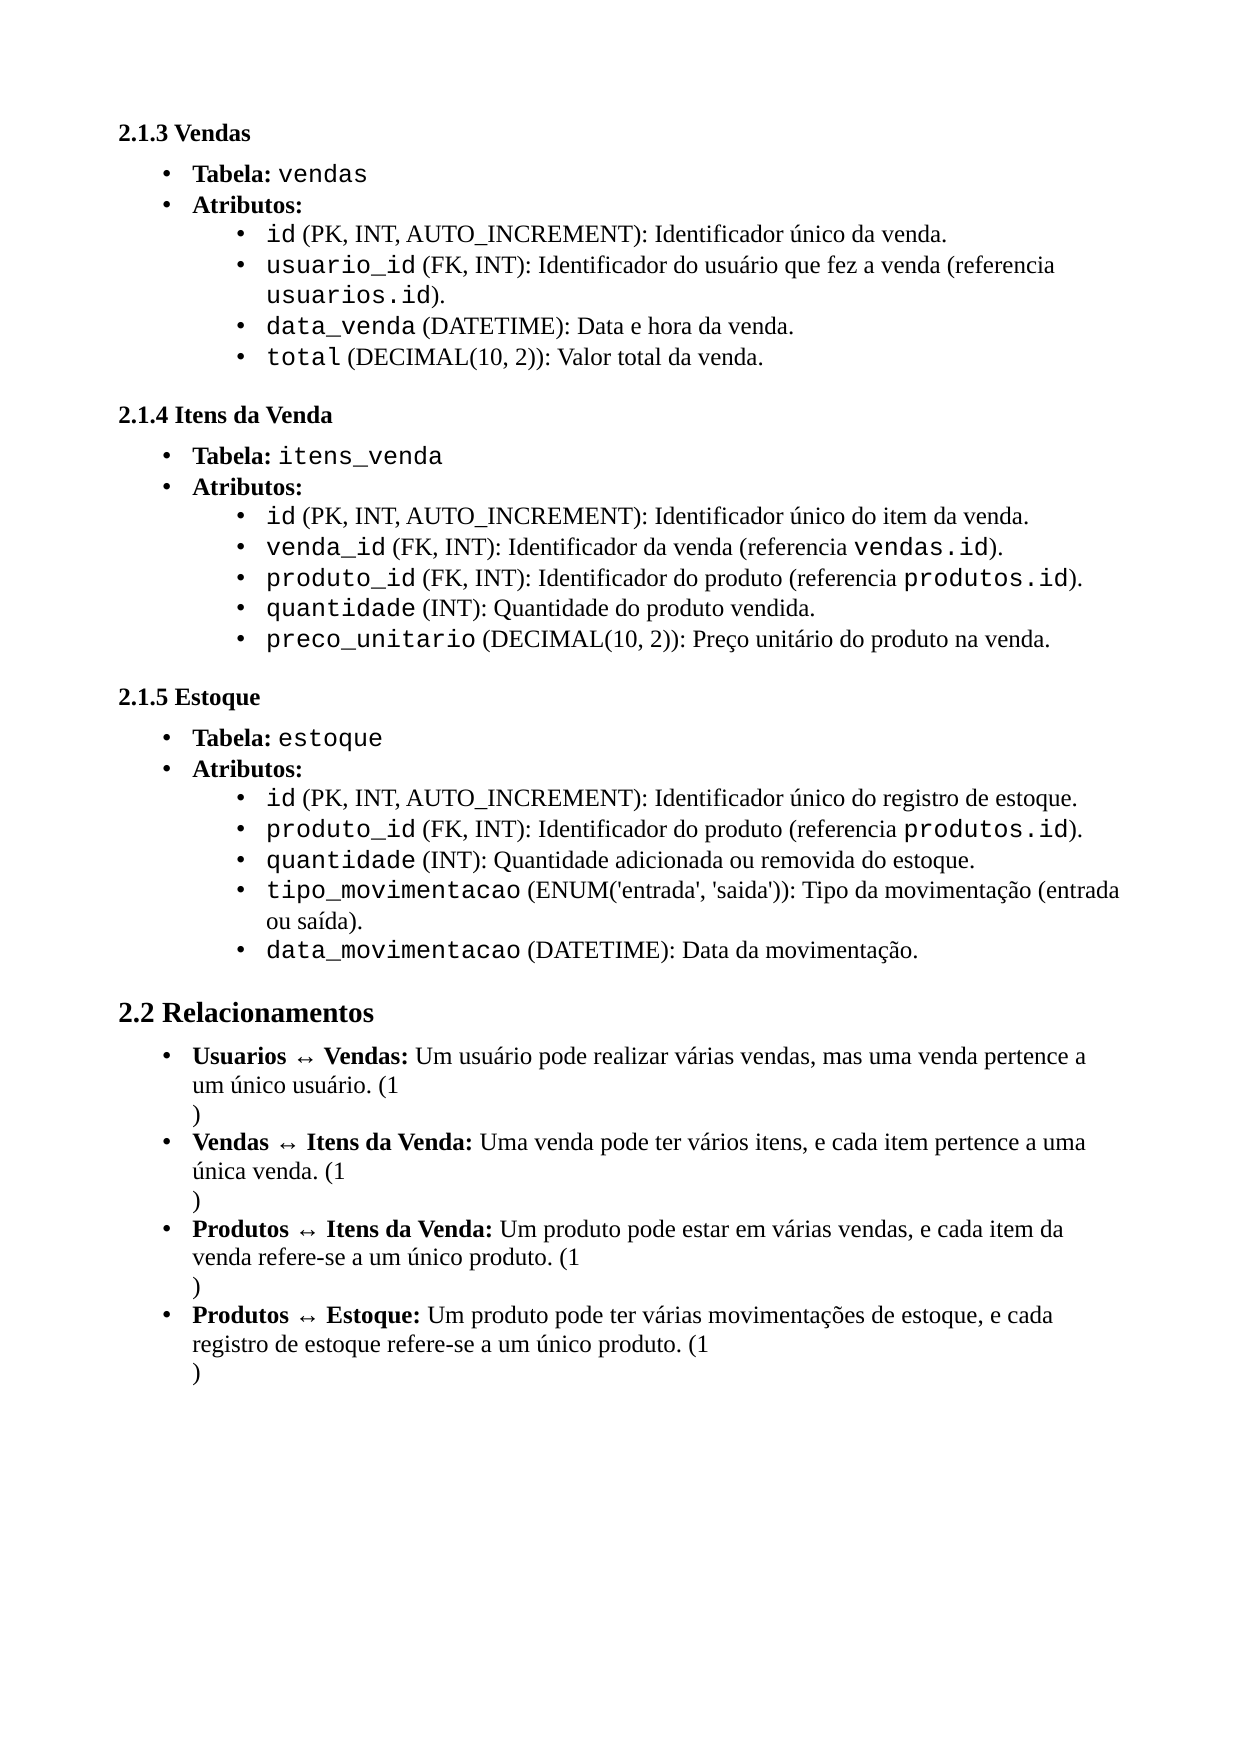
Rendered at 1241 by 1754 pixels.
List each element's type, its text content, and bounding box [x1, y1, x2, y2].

list ) [162, 1099, 1122, 1127]
list data_movimentacao (DATETIME): Data da movimentação. [236, 935, 1122, 966]
list tipo_movimentacao (ENUM('entrada', 'saida')): Tipo da movimentação (entrada ou saída). [236, 876, 1122, 935]
list Tabela: estoque [162, 723, 1122, 754]
list data_venda (DATETIME): Data e hora da venda. [236, 311, 1122, 342]
list Produtos ↔ Itens da Venda: Um produto pode estar em várias vendas, e cada item da venda refere-se a um único produto. (1 [162, 1214, 1122, 1271]
list Tabela: itens_venda [162, 441, 1122, 472]
subtitle 2.1.5 Estoque [118, 682, 1122, 711]
list produto_id (FK, INT): Identificador do produto (referencia produtos.id). [236, 563, 1122, 593]
list quantidade (INT): Quantidade adicionada ou removida do estoque. [236, 845, 1122, 876]
list total (DECIMAL(10, 2)): Valor total da venda. [236, 342, 1122, 373]
list Usuarios ↔ Vendas: Um usuário pode realizar várias vendas, mas uma venda pertence a um único usuário. (1 [162, 1041, 1122, 1099]
list id (PK, INT, AUTO_INCREMENT): Identificador único do item da venda. [236, 501, 1122, 532]
list id (PK, INT, AUTO_INCREMENT): Identificador único do registro de estoque. [236, 783, 1122, 814]
list Atributos: [162, 472, 1122, 501]
list ) [162, 1185, 1122, 1214]
list Vendas ↔ Itens da Venda: Uma venda pode ter vários itens, e cada item pertence a uma única venda. (1 [162, 1127, 1122, 1185]
subtitle 2.1.4 Itens da Venda [118, 400, 1122, 429]
list Atributos: [162, 190, 1122, 219]
list usuario_id (FK, INT): Identificador do usuário que fez a venda (referencia usuarios.id). [236, 250, 1122, 311]
subtitle 2.2 Relacionamentos [118, 995, 1122, 1029]
list produto_id (FK, INT): Identificador do produto (referencia produtos.id). [236, 814, 1122, 845]
list ) [162, 1357, 1122, 1386]
subtitle 2.1.3 Vendas [118, 118, 1122, 147]
list Atributos: [162, 754, 1122, 783]
list ) [162, 1271, 1122, 1300]
list Tabela: vendas [162, 159, 1122, 190]
list id (PK, INT, AUTO_INCREMENT): Identificador único da venda. [236, 219, 1122, 250]
list quantidade (INT): Quantidade do produto vendida. [236, 593, 1122, 624]
list venda_id (FK, INT): Identificador da venda (referencia vendas.id). [236, 532, 1122, 563]
list preco_unitario (DECIMAL(10, 2)): Preço unitário do produto na venda. [236, 624, 1122, 655]
list Produtos ↔ Estoque: Um produto pode ter várias movimentações de estoque, e cada registro de estoque refere-se a um único produto. (1 [162, 1300, 1122, 1357]
